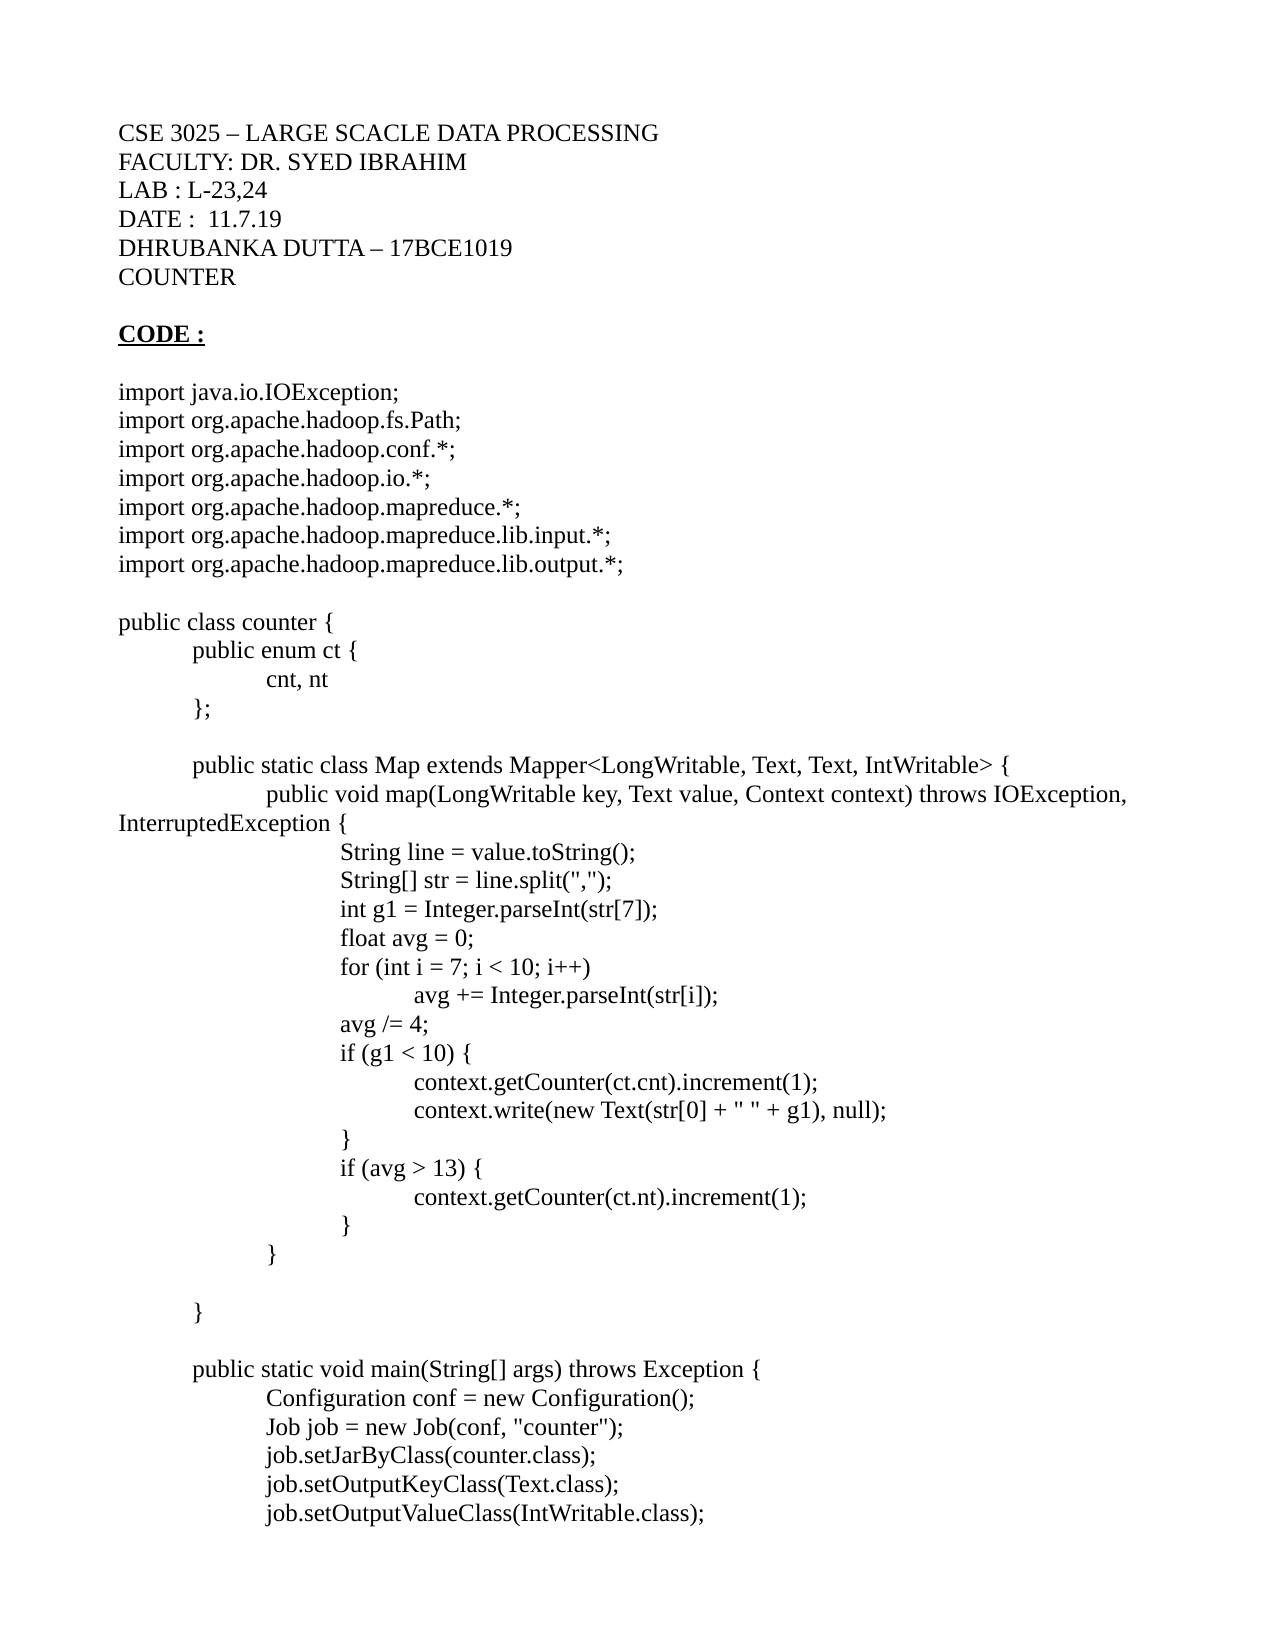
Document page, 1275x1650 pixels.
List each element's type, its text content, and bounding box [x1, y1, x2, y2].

text job.setOutputValueClass(IntWritable.class); [118, 1498, 1157, 1527]
text context.getCounter(ct.nt).increment(1); [118, 1182, 1157, 1211]
text cnt, nt [118, 664, 1157, 693]
text COUNTER [118, 262, 1157, 291]
text import org.apache.hadoop.fs.Path; [118, 406, 1157, 434]
text } [118, 1124, 1157, 1153]
text public static void main(String[] args) throws Exception { [118, 1354, 1157, 1383]
text import org.apache.hadoop.mapreduce.lib.output.*; [118, 549, 1157, 578]
text context.write(new Text(str[0] + " " + g1), null); [118, 1096, 1157, 1124]
text import java.io.IOException; [118, 377, 1157, 406]
text CSE 3025 – LARGE SCACLE DATA PROCESSING [118, 118, 1157, 147]
text } [118, 1211, 1157, 1239]
text avg /= 4; [118, 1009, 1157, 1038]
text import org.apache.hadoop.mapreduce.*; [118, 492, 1157, 521]
text public class counter { [118, 607, 1157, 636]
text DHRUBANKA DUTTA – 17BCE1019 [118, 233, 1157, 262]
text public void map(LongWritable key, Text value, Context context) throws IOException, InterruptedException { [118, 779, 1157, 837]
text String[] str = line.split(","); [118, 866, 1157, 894]
text avg += Integer.parseInt(str[i]); [118, 981, 1157, 1009]
text import org.apache.hadoop.io.*; [118, 463, 1157, 492]
text import org.apache.hadoop.conf.*; [118, 434, 1157, 463]
text job.setJarByClass(counter.class); [118, 1441, 1157, 1469]
text for (int i = 7; i < 10; i++) [118, 952, 1157, 981]
text } [118, 1297, 1157, 1326]
text String line = value.toString(); [118, 837, 1157, 866]
text CODE : [118, 319, 1157, 348]
text public static class Map extends Mapper<LongWritable, Text, Text, IntWritable> { [118, 751, 1157, 779]
text int g1 = Integer.parseInt(str[7]); [118, 894, 1157, 923]
text DATE : 11.7.19 [118, 204, 1157, 233]
text if (avg > 13) { [118, 1153, 1157, 1182]
text FACULTY: DR. SYED IBRAHIM [118, 147, 1157, 176]
text job.setOutputKeyClass(Text.class); [118, 1469, 1157, 1498]
text import org.apache.hadoop.mapreduce.lib.input.*; [118, 521, 1157, 549]
text LAB : L-23,24 [118, 176, 1157, 204]
text if (g1 < 10) { [118, 1038, 1157, 1067]
text Configuration conf = new Configuration(); [118, 1383, 1157, 1412]
text Job job = new Job(conf, "counter"); [118, 1412, 1157, 1441]
text context.getCounter(ct.cnt).increment(1); [118, 1067, 1157, 1096]
text public enum ct { [118, 636, 1157, 664]
text }; [118, 693, 1157, 722]
text } [118, 1239, 1157, 1268]
text float avg = 0; [118, 923, 1157, 952]
